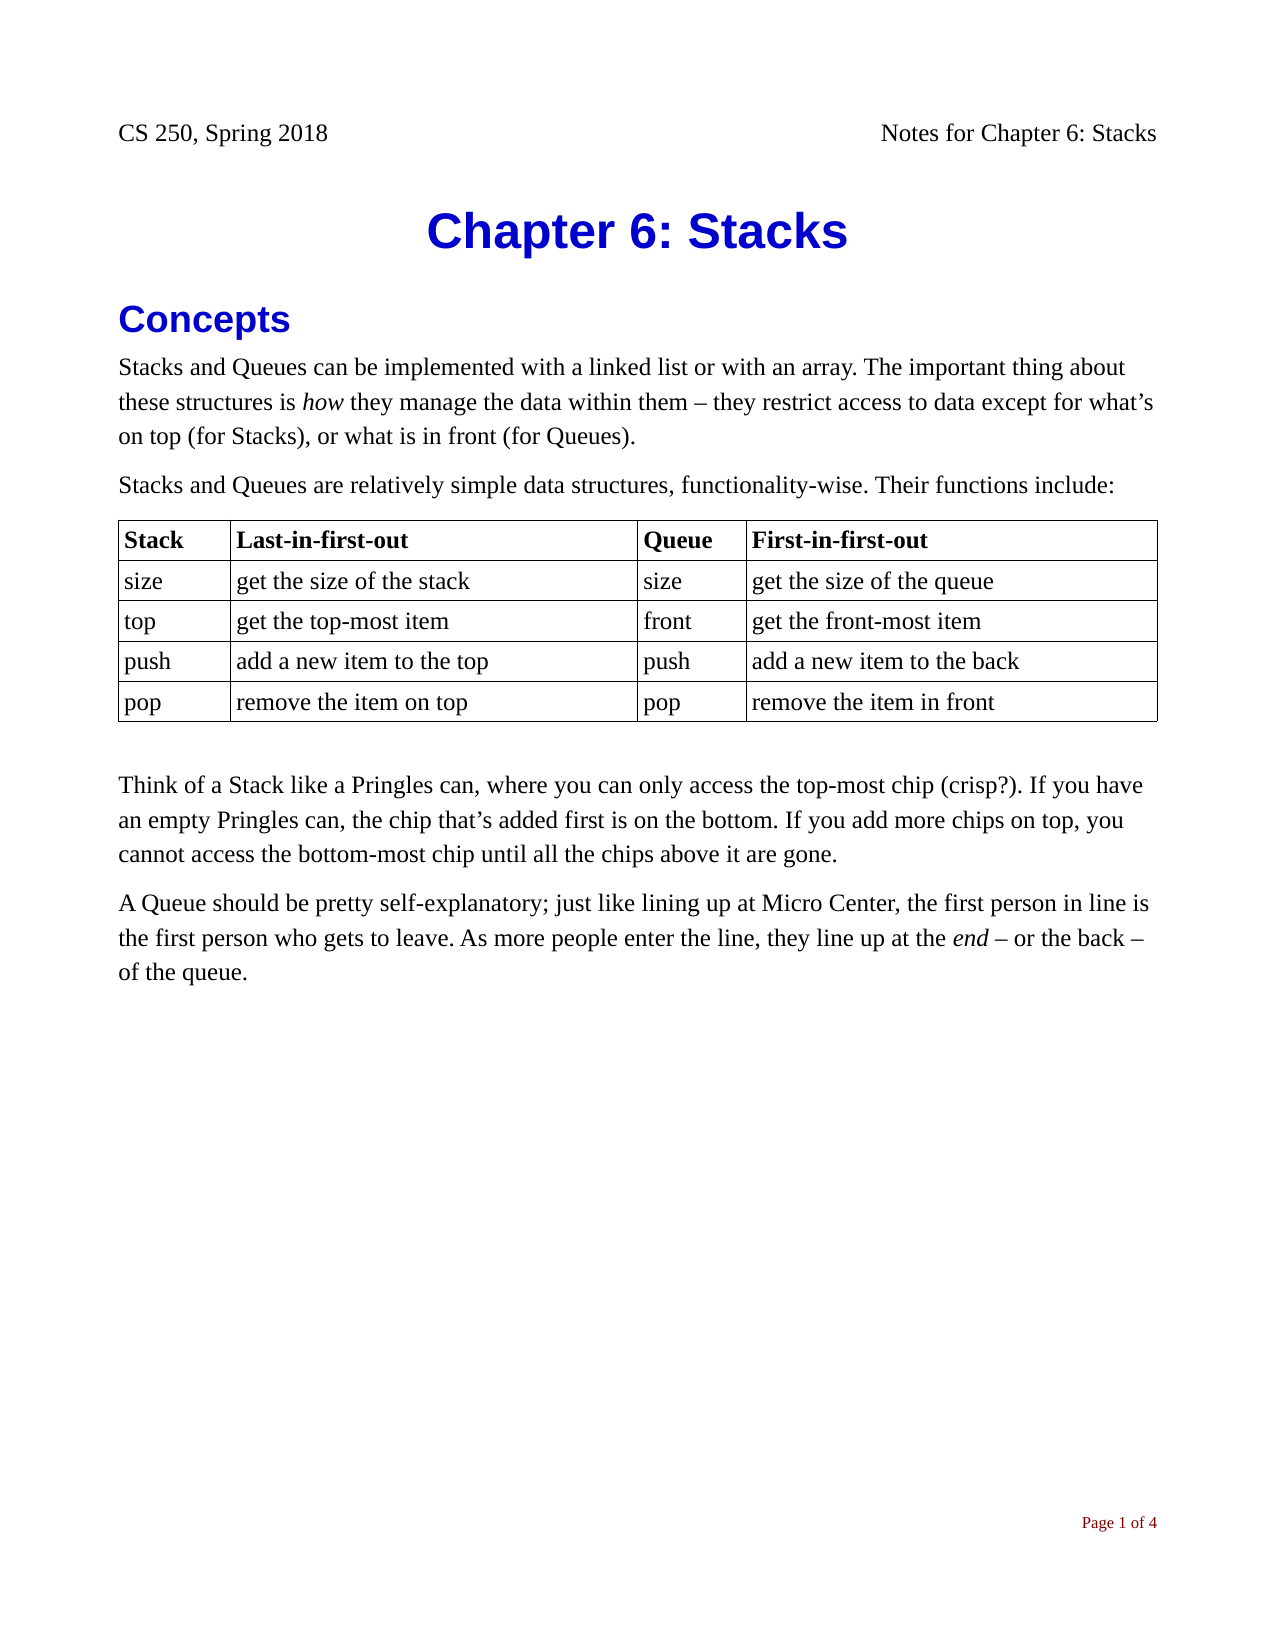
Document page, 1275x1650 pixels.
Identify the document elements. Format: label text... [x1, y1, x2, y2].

subtitle Concepts [118, 296, 1157, 340]
table_header First-in-first-out [747, 521, 1157, 560]
table_header Queue [638, 521, 746, 560]
table_cell front [638, 601, 746, 641]
table_header Last-in-first-out [231, 521, 637, 560]
table_cell push [119, 642, 230, 681]
table_header Stack [119, 521, 230, 560]
text Think of a Stack like a Pringles can, where you can only access the top-most chip (crisp?). If you have an empty Pringles can, the chip that’s added first is on the bottom. If you add more chips on top, you cannot access the bottom-most chip until all the chips above it are gone. [118, 770, 1157, 868]
table_cell add a new item to the back [747, 642, 1157, 681]
table_cell push [638, 642, 746, 681]
table_cell remove the item on top [231, 682, 637, 721]
title Chapter 6: Stacks [118, 201, 1157, 259]
table_cell get the size of the stack [231, 561, 637, 600]
table_cell pop [638, 682, 746, 721]
text Stacks and Queues can be implemented with a linked list or with an array. The important thing about these structures is how they manage the data within them – they restrict access to data except for what’s on top (for Stacks), or what is in front (for Queues). [118, 352, 1157, 450]
table_cell size [119, 561, 230, 600]
text Stacks and Queues are relatively simple data structures, functionality-wise. Their functions include: [118, 471, 1157, 499]
table_cell pop [119, 682, 230, 721]
table_cell size [638, 561, 746, 600]
text A Queue should be pretty self-explanatory; just like lining up at Micro Center, the first person in line is the first person who gets to leave. As more people enter the line, they line up at the end – or the back – of the queue. [118, 888, 1157, 986]
table_cell remove the item in front [747, 682, 1157, 721]
table_cell get the size of the queue [747, 561, 1157, 600]
table_cell top [119, 601, 230, 641]
table_cell add a new item to the top [231, 642, 637, 681]
table_cell get the front-most item [747, 601, 1157, 641]
table_cell get the top-most item [231, 601, 637, 641]
